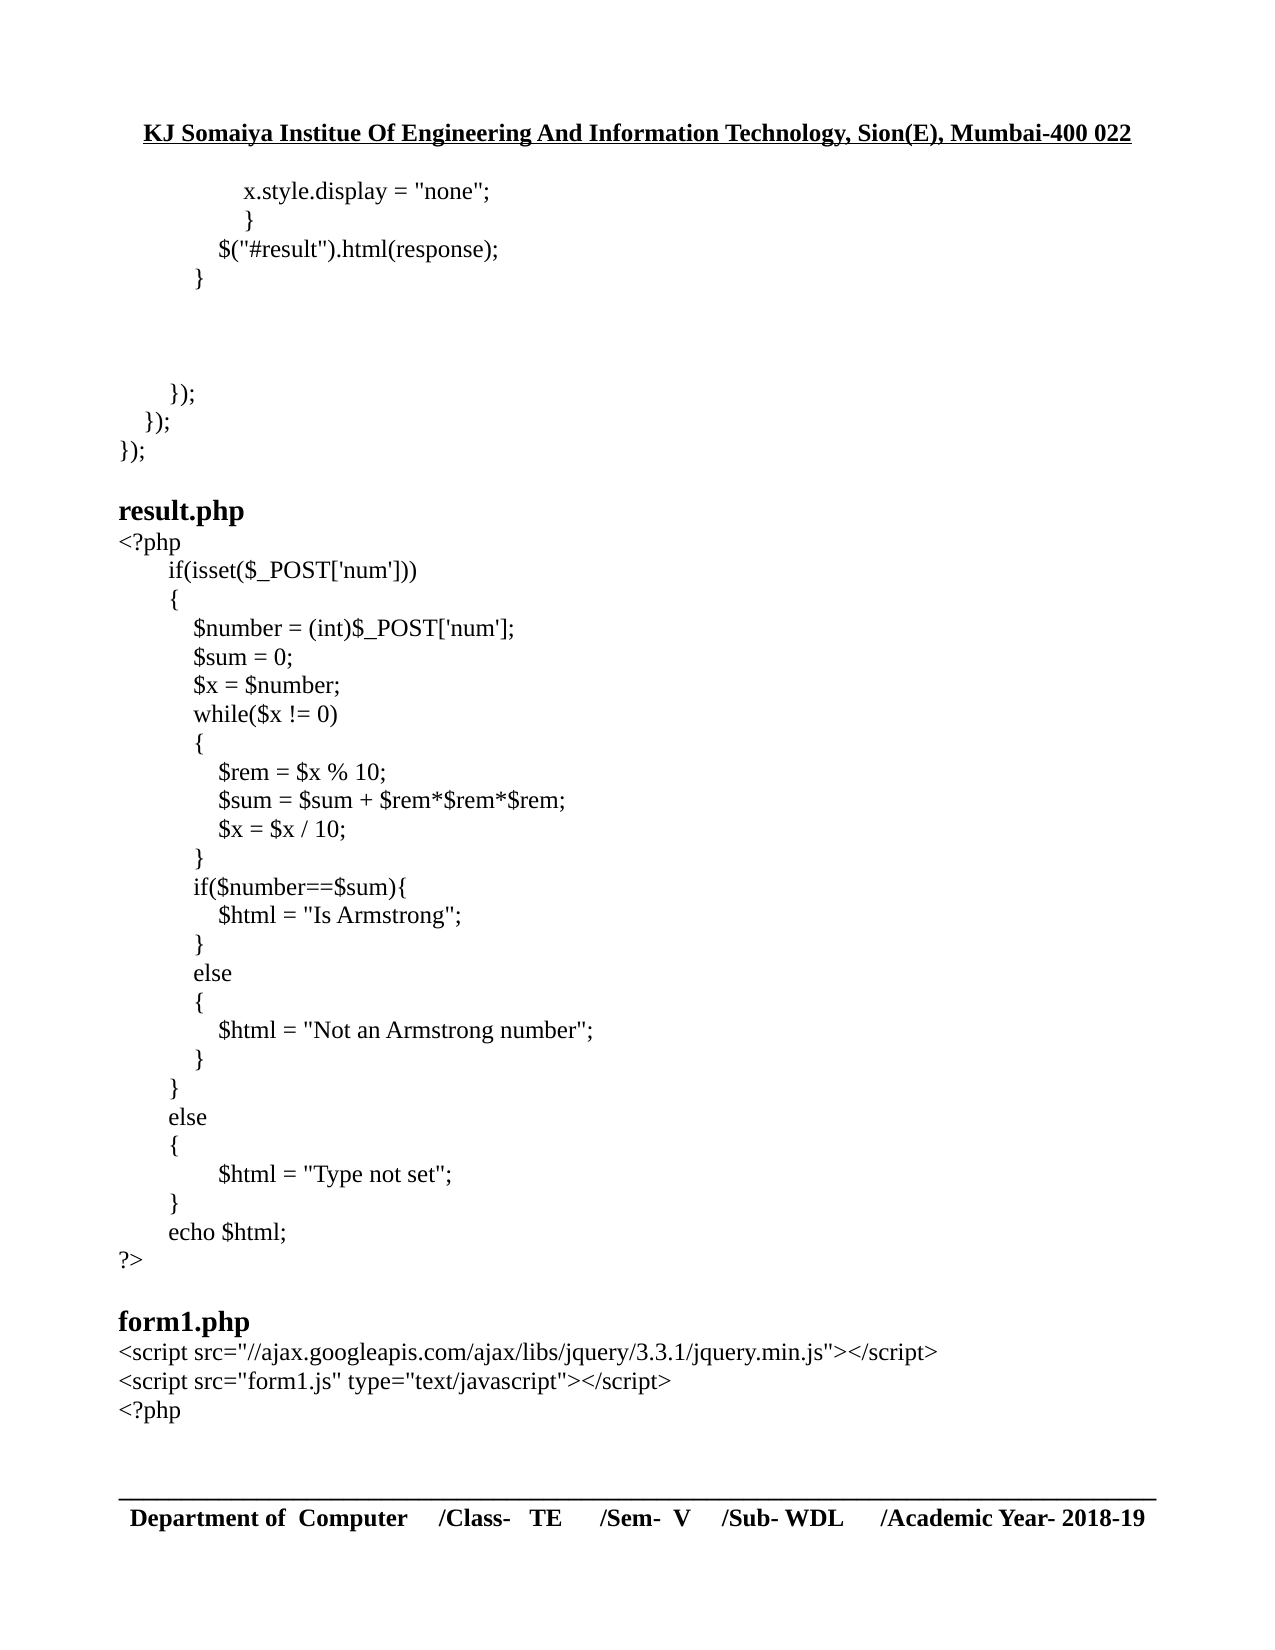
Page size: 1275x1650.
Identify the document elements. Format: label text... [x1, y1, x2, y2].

text $html = "Not an Armstrong number"; [118, 1016, 1157, 1044]
text ?> [118, 1246, 1157, 1274]
text { [118, 987, 1157, 1016]
text $("#result").html(response); [118, 234, 1157, 263]
text $sum = $sum + $rem*$rem*$rem; [118, 786, 1157, 814]
text } [118, 205, 1157, 234]
text form1.php [118, 1304, 1157, 1337]
text result.php [118, 493, 1157, 527]
text } [118, 263, 1157, 291]
text $sum = 0; [118, 642, 1157, 671]
text $x = $number; [118, 671, 1157, 699]
text $x = $x / 10; [118, 814, 1157, 843]
text $rem = $x % 10; [118, 757, 1157, 786]
text $html = "Type not set"; [118, 1159, 1157, 1188]
text if(isset($_POST['num'])) [118, 556, 1157, 584]
text } [118, 1188, 1157, 1217]
text $html = "Is Armstrong"; [118, 901, 1157, 929]
text else [118, 1102, 1157, 1131]
text } [118, 843, 1157, 872]
text }); [118, 406, 1157, 435]
text if($number==$sum){ [118, 872, 1157, 901]
text while($x != 0) [118, 699, 1157, 728]
text <?php [118, 1395, 1157, 1424]
text { [118, 1131, 1157, 1159]
text } [118, 1073, 1157, 1102]
text { [118, 584, 1157, 613]
text } [118, 929, 1157, 958]
text { [118, 728, 1157, 757]
text <script src="form1.js" type="text/javascript"></script> [118, 1366, 1157, 1395]
text else [118, 958, 1157, 987]
text <?php [118, 527, 1157, 556]
text <script src="//ajax.googleapis.com/ajax/libs/jquery/3.3.1/jquery.min.js"></script> [118, 1337, 1157, 1366]
text } [118, 1044, 1157, 1073]
text $number = (int)$_POST['num']; [118, 613, 1157, 642]
text }); [118, 435, 1157, 464]
text x.style.display = "none"; [118, 176, 1157, 205]
text echo $html; [118, 1217, 1157, 1246]
text }); [118, 378, 1157, 406]
